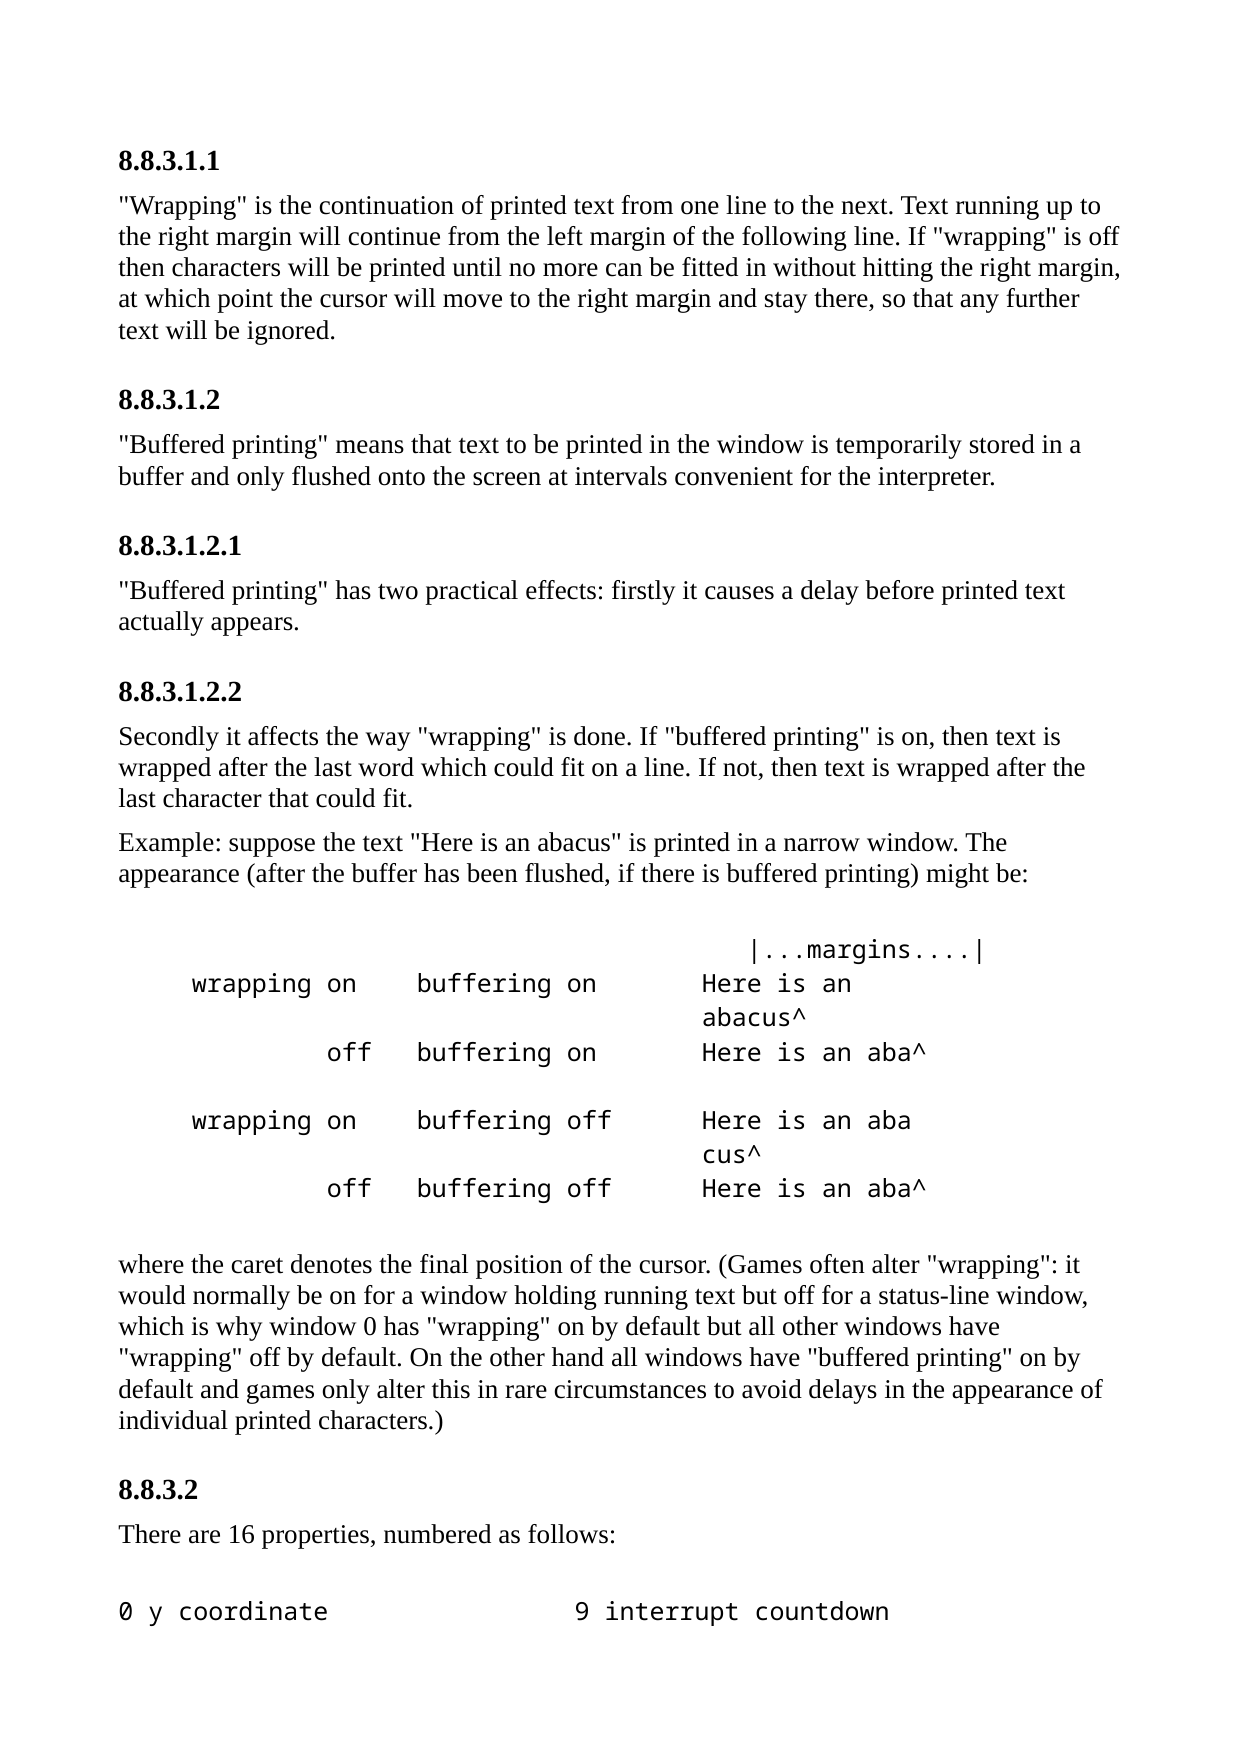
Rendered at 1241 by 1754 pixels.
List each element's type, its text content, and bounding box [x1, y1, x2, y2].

text 0 y coordinate 9 interrupt countdown [118, 1593, 1122, 1627]
text Example: suppose the text "Here is an abacus" is printed in a narrow window. The appearance (after the buffer has been flushed, if there is buffered printing) might be: [118, 826, 1122, 919]
text "Buffered printing" has two practical effects: firstly it causes a delay before printed text actually appears. [118, 574, 1122, 637]
subtitle 8.8.3.1.2 [118, 382, 1122, 416]
subtitle 8.8.3.1.2.2 [118, 674, 1122, 708]
text There are 16 properties, numbered as follows: [118, 1518, 1122, 1581]
text "Wrapping" is the continuation of printed text from one line to the next. Text running up to the right margin will continue from the left margin of the following line. If "wrapping" is off then characters will be printed until no more can be fitted in without hitting the right margin, at which point the cursor will move to the right margin and stay there, so that any further text will be ignored. [118, 189, 1122, 345]
text where the caret denotes the final position of the cursor. (Games often alter "wrapping": it would normally be on for a window holding running text but off for a status-line window, which is why window 0 has "wrapping" on by default but all other windows have "wrapping" off by default. On the other hand all windows have "buffered printing" on by default and games only alter this in rare circumstances to avoid delays in the appearance of individual printed characters.) [118, 1248, 1122, 1435]
subtitle 8.8.3.1.1 [118, 143, 1122, 177]
text Secondly it affects the way "wrapping" is done. If "buffered printing" is on, then text is wrapped after the last word which could fit on a line. If not, then text is wrapped after the last character that could fit. [118, 720, 1122, 813]
text "Buffered printing" means that text to be printed in the window is temporarily stored in a buffer and only flushed onto the screen at intervals convenient for the interpreter. [118, 428, 1122, 491]
subtitle 8.8.3.1.2.1 [118, 528, 1122, 562]
text |...margins....| wrapping on buffering on Here is an abacus^ off buffering on Here is an aba^ wrapping on buffering off Here is an aba cus^ off buffering off Here is an aba^ [192, 932, 1122, 1236]
subtitle 8.8.3.2 [118, 1472, 1122, 1506]
